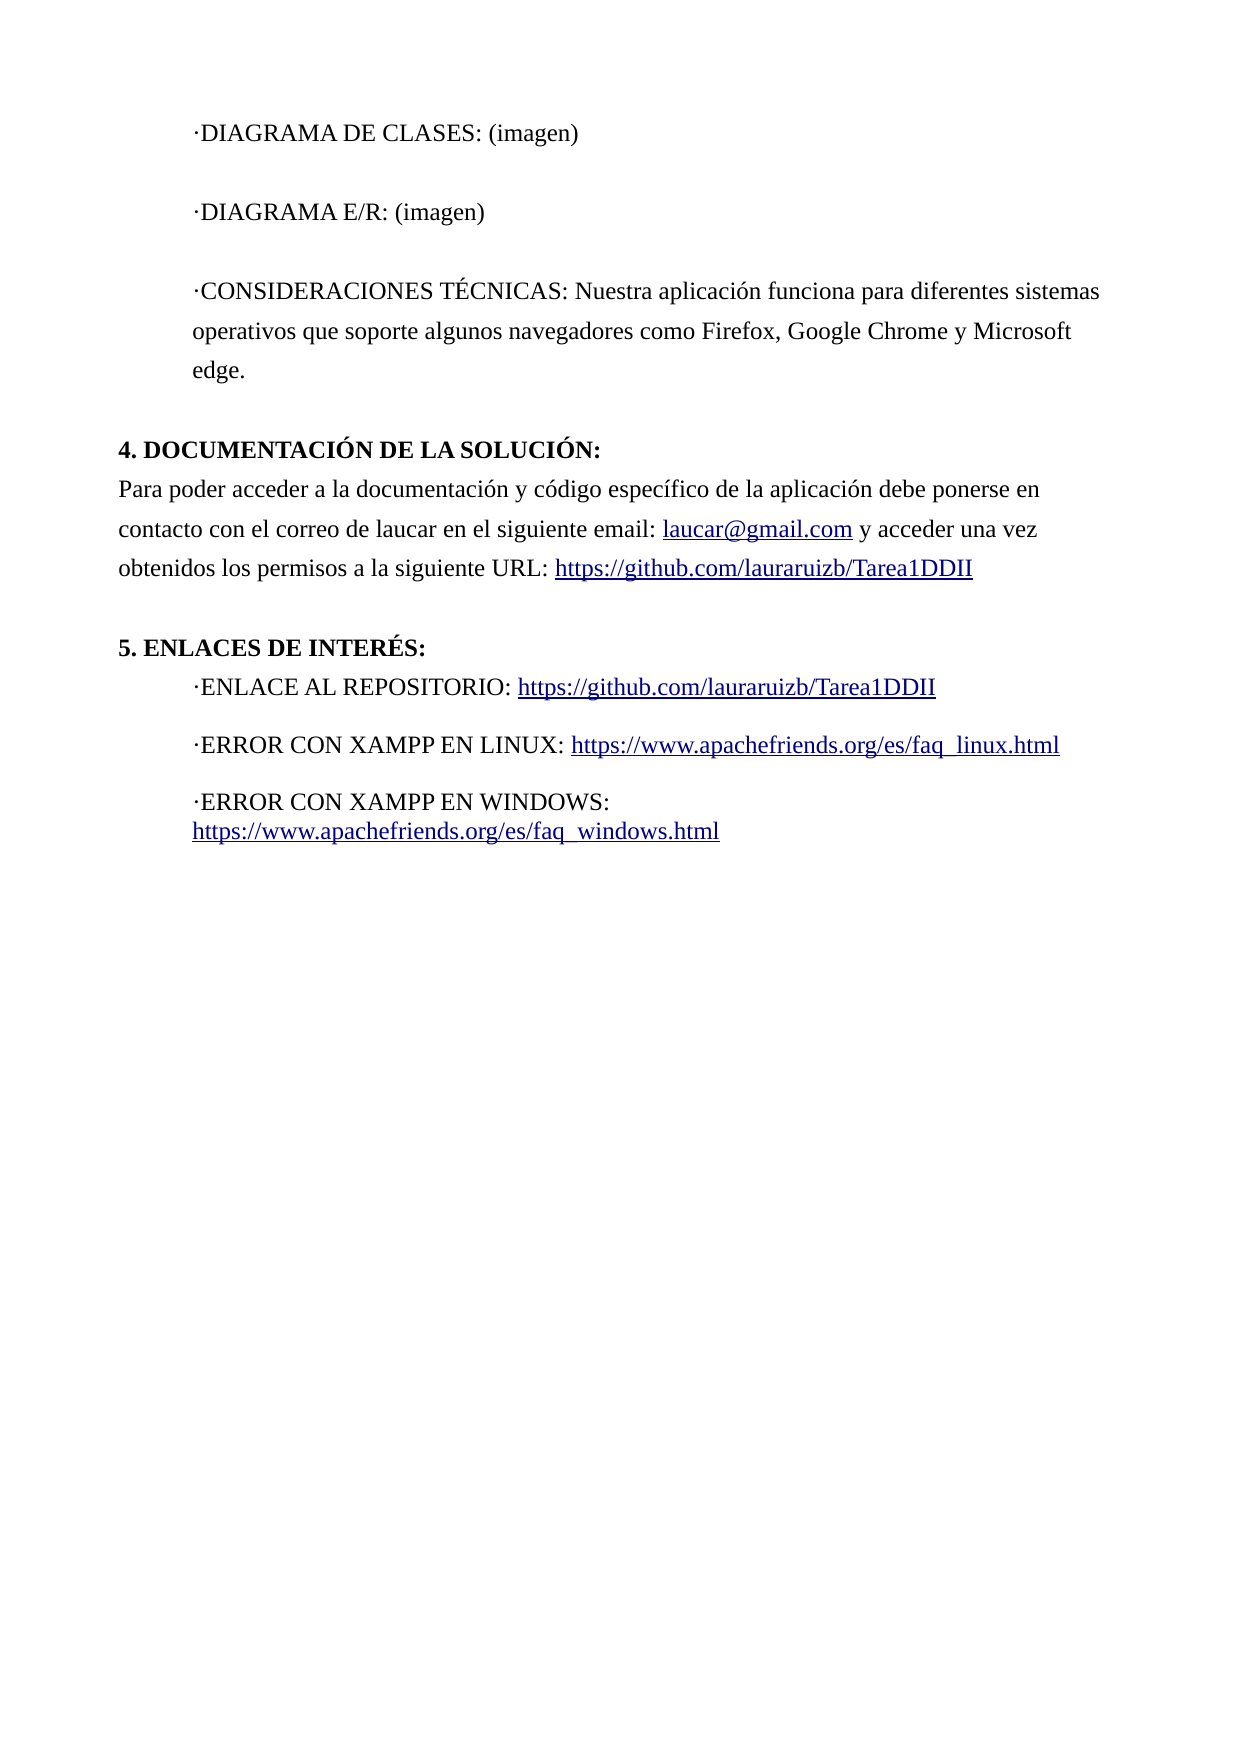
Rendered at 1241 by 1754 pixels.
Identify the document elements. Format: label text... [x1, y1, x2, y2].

text 5. ENLACES DE INTERÉS: [118, 633, 1122, 661]
text ·CONSIDERACIONES TÉCNICAS: Nuestra aplicación funciona para diferentes sistemas operativos que soporte algunos navegadores como Firefox, Google Chrome y Microsoft edge. [118, 276, 1122, 384]
text ·DIAGRAMA E/R: (imagen) [118, 197, 1122, 226]
text Para poder acceder a la documentación y código específico de la aplicación debe ponerse en contacto con el correo de laucar en el siguiente email: laucar@gmail.com y acceder una vez obtenidos los permisos a la siguiente URL: https://github.com/lauraruizb/Tarea1DDII [118, 474, 1122, 582]
text ·ERROR CON XAMPP EN LINUX: https://www.apachefriends.org/es/faq_linux.html [118, 730, 1122, 758]
text 4. DOCUMENTACIÓN DE LA SOLUCIÓN: [118, 435, 1122, 463]
text ·ENLACE AL REPOSITORIO: https://github.com/lauraruizb/Tarea1DDII [118, 672, 1122, 701]
text ·ERROR CON XAMPP EN WINDOWS: https://www.apachefriends.org/es/faq_windows.html [118, 787, 1122, 845]
text ·DIAGRAMA DE CLASES: (imagen) [118, 118, 1122, 147]
